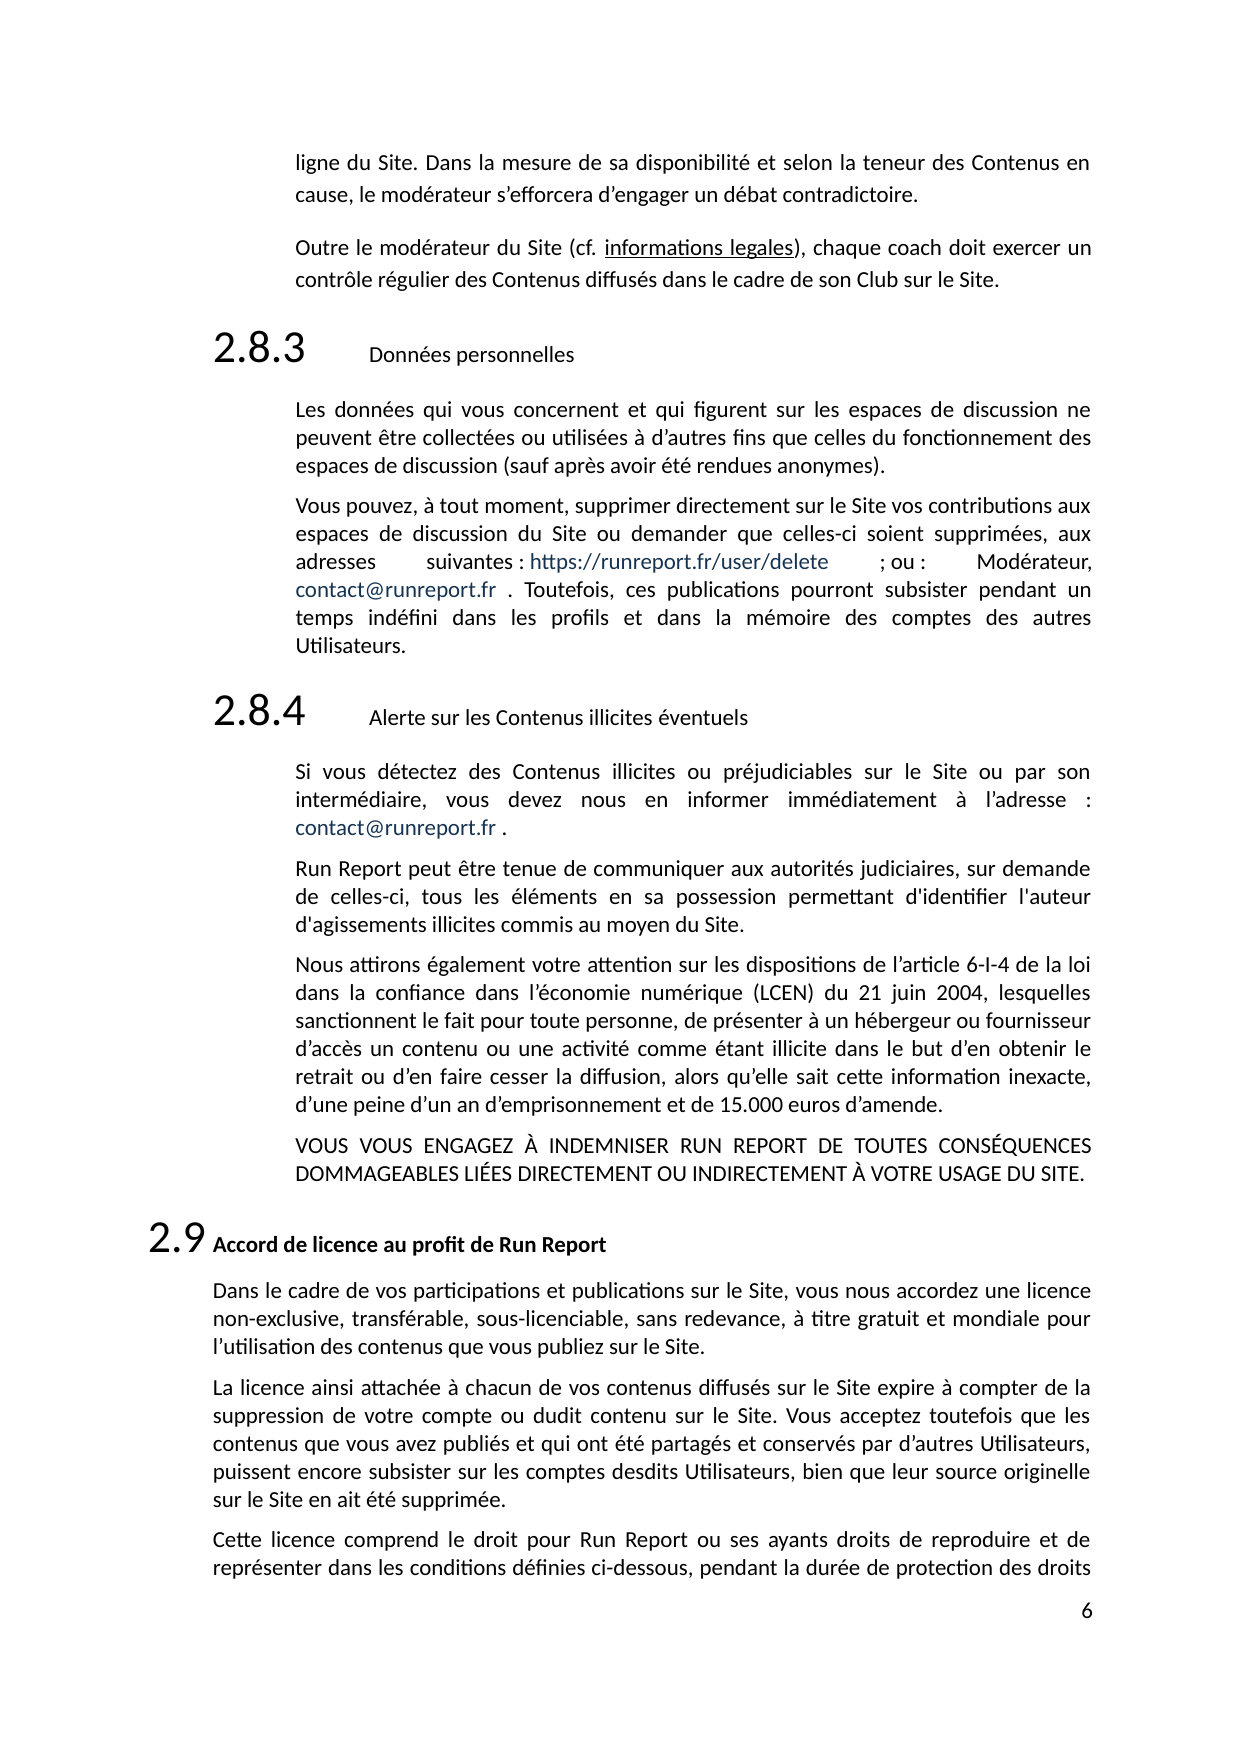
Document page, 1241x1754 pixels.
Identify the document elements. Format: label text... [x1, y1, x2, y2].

subtitle Alerte sur les Contenus illicites éventuels [213, 680, 1092, 736]
text Les données qui vous concernent et qui figurent sur les espaces de discussion ne peuvent être collectées ou utilisées à d’autres fins que celles du fonctionnement des espaces de discussion (sauf après avoir été rendues anonymes). [295, 395, 1092, 479]
subtitle Données personnelles [213, 318, 1092, 374]
text Cette licence comprend le droit pour Run Report ou ses ayants droits de reproduire et de représenter dans les conditions définies ci-dessous, pendant la durée de protection des droits [213, 1525, 1092, 1581]
text Outre le modérateur du Site (cf. informations legales), chaque coach doit exercer un contrôle régulier des Contenus diffusés dans le cadre de son Club sur le Site. [295, 233, 1092, 293]
text Dans le cadre de vos participations et publications sur le Site, vous nous accordez une licence non-exclusive, transférable, sous-licenciable, sans redevance, à titre gratuit et mondiale pour l’utilisation des contenus que vous publiez sur le Site. [213, 1276, 1092, 1360]
subtitle Accord de licence au profit de Run Report [148, 1208, 1092, 1264]
text Vous pouvez, à tout moment, supprimer directement sur le Site vos contributions aux espaces de discussion du Site ou demander que celles-ci soient supprimées, aux adresses suivantes : https://runreport.fr/user/delete ; ou : Modérateur, contact@runreport.fr . Toutefois, ces publications pourront subsister pendant un temps indéfini dans les profils et dans la mémoire des comptes des autres Utilisateurs. [295, 491, 1092, 659]
text Vous vous engagez à indemniser Run Report de toutes conséquences dommageables liées directement ou indirectement à votre usage du Site. [295, 1131, 1092, 1187]
text Run Report peut être tenue de communiquer aux autorités judiciaires, sur demande de celles-ci, tous les éléments en sa possession permettant d'identifier l'auteur d'agissements illicites commis au moyen du Site. [295, 854, 1092, 938]
text Si vous détectez des Contenus illicites ou préjudiciables sur le Site ou par son intermédiaire, vous devez nous en informer immédiatement à l’adresse : contact@runreport.fr . [295, 757, 1092, 841]
text Nous attirons également votre attention sur les dispositions de l’article 6-I-4 de la loi dans la confiance dans l’économie numérique (LCEN) du 21 juin 2004, lesquelles sanctionnent le fait pour toute personne, de présenter à un hébergeur ou fournisseur d’accès un contenu ou une activité comme étant illicite dans le but d’en obtenir le retrait ou d’en faire cesser la diffusion, alors qu’elle sait cette information inexacte, d’une peine d’un an d’emprisonnement et de 15.000 euros d’amende. [295, 950, 1092, 1118]
text ligne du Site. Dans la mesure de sa disponibilité et selon la teneur des Contenus en cause, le modérateur s’efforcera d’engager un débat contradictoire. [295, 148, 1092, 208]
text La licence ainsi attachée à chacun de vos contenus diffusés sur le Site expire à compter de la suppression de votre compte ou dudit contenu sur le Site. Vous acceptez toutefois que les contenus que vous avez publiés et qui ont été partagés et conservés par d’autres Utilisateurs, puissent encore subsister sur les comptes desdits Utilisateurs, bien que leur source originelle sur le Site en ait été supprimée. [213, 1373, 1092, 1513]
